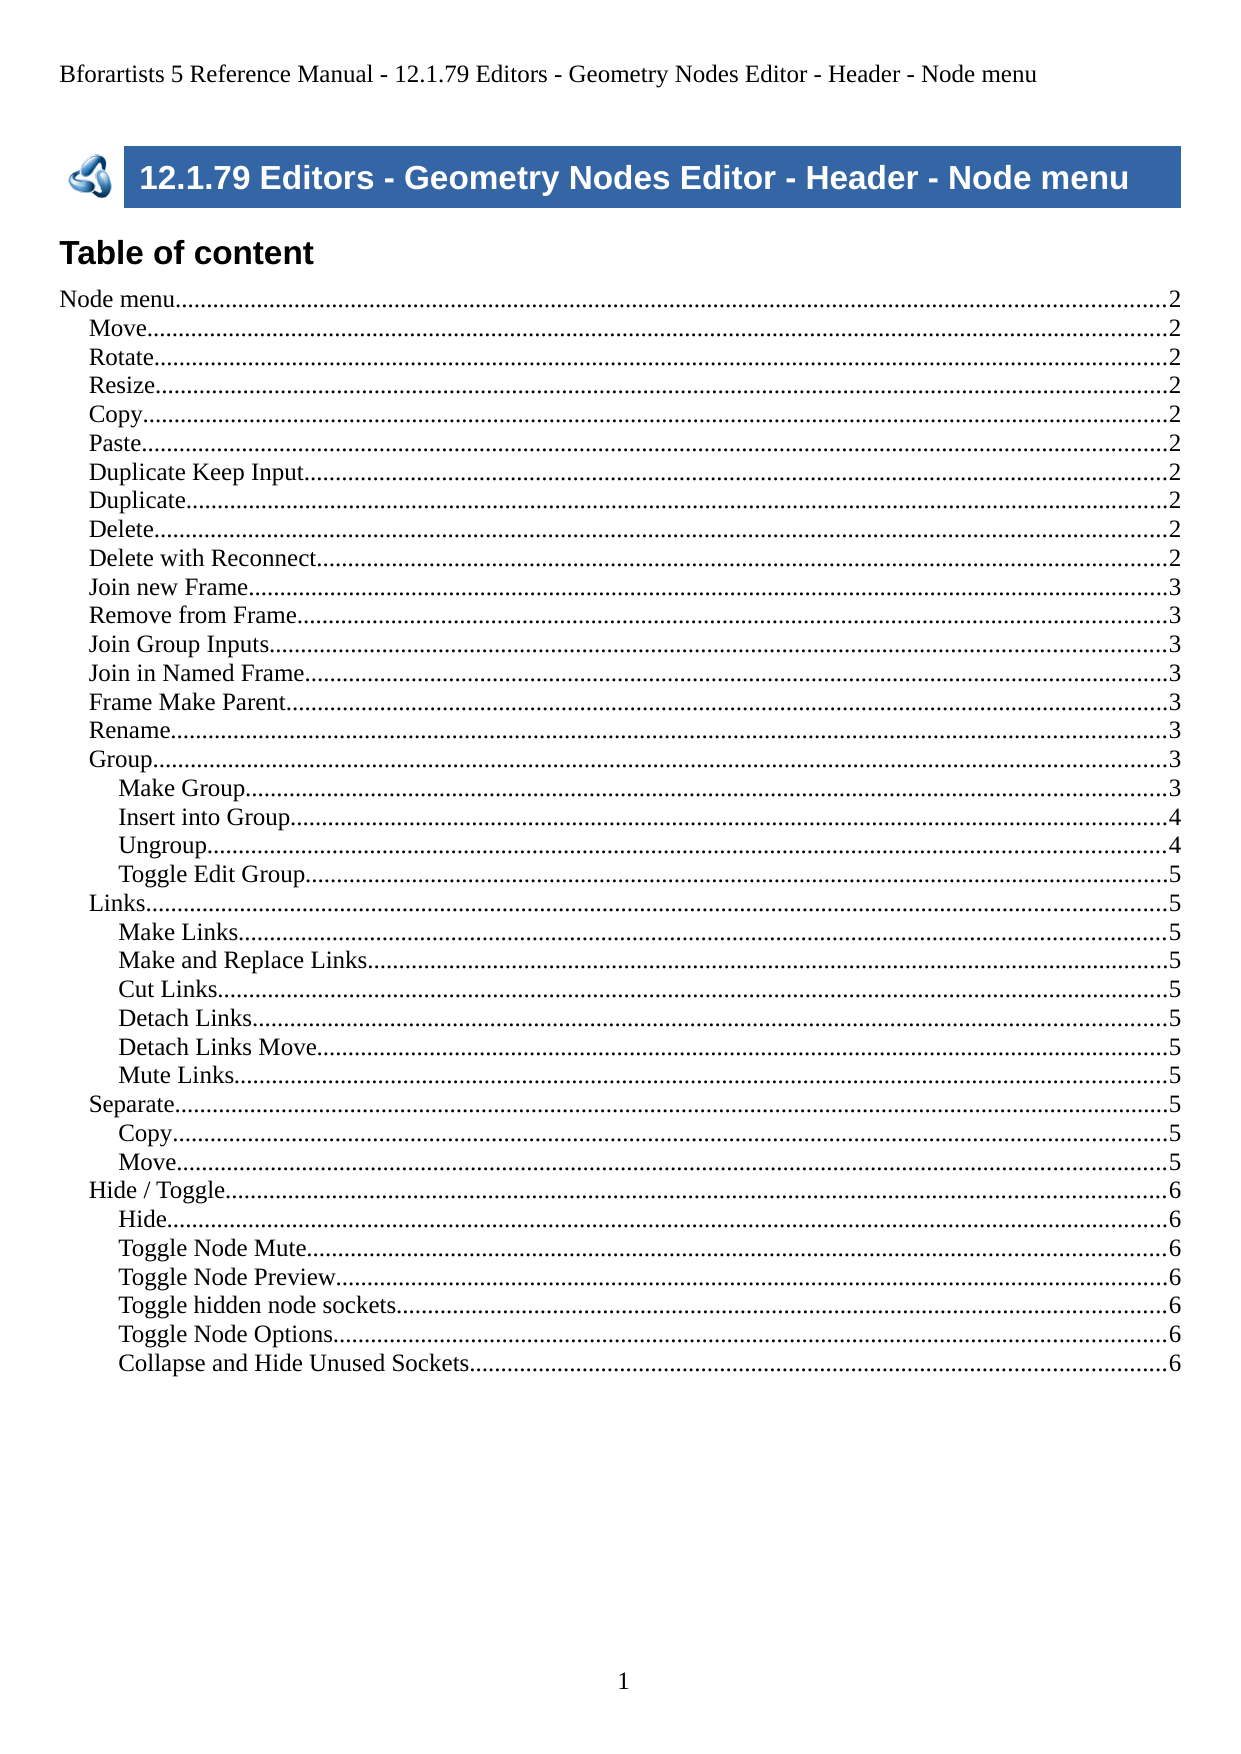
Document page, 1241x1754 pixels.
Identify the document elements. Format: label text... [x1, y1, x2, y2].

text Rotate 2 [88, 342, 1181, 370]
text Move 5 [118, 1147, 1181, 1175]
text Make Group 3 [118, 773, 1181, 802]
text Copy 2 [88, 399, 1181, 428]
picture [65, 152, 114, 201]
text Detach Links 5 [118, 1003, 1181, 1032]
text Links 5 [88, 888, 1181, 917]
text Node menu 2 [59, 284, 1181, 313]
text Remove from Frame 3 [88, 600, 1181, 629]
table_header 12.1.79 Editors - Geometry Nodes Editor - Header - Node menu [124, 146, 1181, 208]
text Detach Links Move 5 [118, 1032, 1181, 1060]
text Duplicate Keep Input 2 [88, 457, 1181, 485]
text Insert into Group 4 [118, 802, 1181, 830]
text Hide / Toggle 6 [88, 1175, 1181, 1204]
text Frame Make Parent 3 [88, 687, 1181, 715]
text Collapse and Hide Unused Sockets 6 [118, 1348, 1181, 1377]
text Group 3 [88, 744, 1181, 773]
text Toggle Edit Group 5 [118, 859, 1181, 888]
text Separate 5 [88, 1089, 1181, 1118]
text Join Group Inputs 3 [88, 629, 1181, 658]
text Make Links 5 [118, 917, 1181, 945]
subtitle Table of content [59, 233, 1181, 272]
text Rename 3 [88, 715, 1181, 744]
text Toggle hidden node sockets 6 [118, 1290, 1181, 1319]
text Move 2 [88, 313, 1181, 342]
text Toggle Node Preview 6 [118, 1262, 1181, 1290]
text Copy 5 [118, 1118, 1181, 1147]
text Toggle Node Mute 6 [118, 1233, 1181, 1262]
text Make and Replace Links 5 [118, 945, 1181, 974]
table_header [59, 146, 124, 208]
text Join in Named Frame 3 [88, 658, 1181, 687]
text Hide 6 [118, 1204, 1181, 1233]
text Toggle Node Options 6 [118, 1319, 1181, 1348]
text Duplicate 2 [88, 485, 1181, 514]
text Cut Links 5 [118, 974, 1181, 1003]
text Join new Frame 3 [88, 572, 1181, 600]
text Paste 2 [88, 428, 1181, 457]
text Ungroup 4 [118, 830, 1181, 859]
text Delete 2 [88, 514, 1181, 543]
text Resize 2 [88, 370, 1181, 399]
text Mute Links 5 [118, 1060, 1181, 1089]
text Delete with Reconnect 2 [88, 543, 1181, 572]
